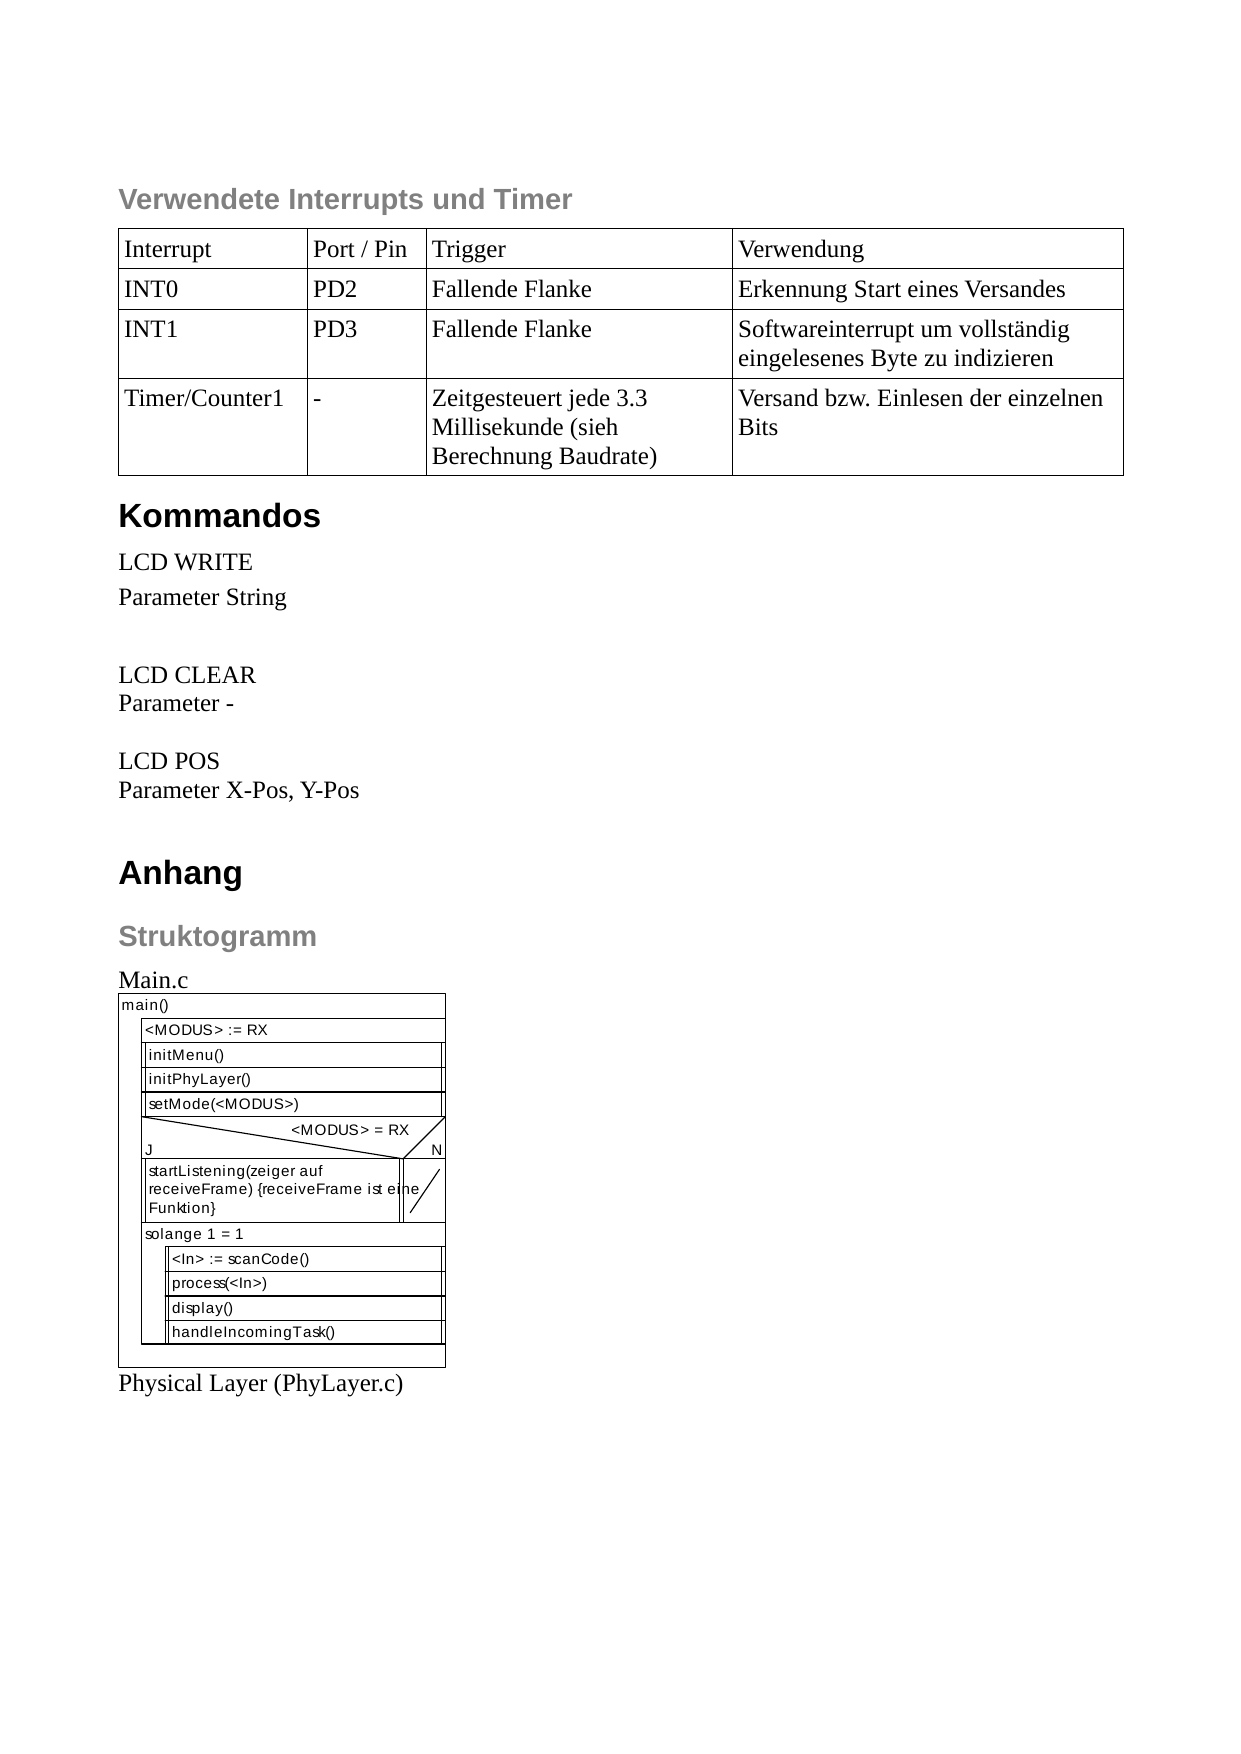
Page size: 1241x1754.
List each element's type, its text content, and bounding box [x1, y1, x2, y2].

table_cell - [308, 379, 426, 475]
subtitle Verwendete Interrupts und Timer [118, 182, 1122, 215]
table_header Interrupt [119, 229, 307, 268]
table_cell Versand bzw. Einlesen der einzelnen Bits [733, 379, 1123, 475]
table_header Trigger [427, 229, 732, 268]
table_cell Zeitgesteuert jede 3.3 Millisekunde (sieh Berechnung Baudrate) [427, 379, 732, 475]
subtitle Anhang [118, 853, 1122, 892]
subtitle Struktogramm [118, 919, 1122, 952]
table_cell PD2 [308, 269, 426, 308]
table_cell Timer/Counter1 [119, 379, 307, 475]
table_cell Fallende Flanke [427, 310, 732, 377]
table_header Verwendung [733, 229, 1123, 268]
text Parameter X-Pos, Y-Pos [118, 775, 1122, 803]
table_cell Fallende Flanke [427, 269, 732, 308]
table_cell Softwareinterrupt um vollständig eingelesenes Byte zu indizieren [733, 310, 1123, 377]
table_cell PD3 [308, 310, 426, 377]
subtitle Kommandos [118, 496, 1122, 535]
table_header Port / Pin [308, 229, 426, 268]
table_cell INT1 [119, 310, 307, 377]
table_cell INT0 [119, 269, 307, 308]
text Main.c [118, 965, 1122, 993]
text LCD POS [118, 746, 1122, 775]
text LCD WRITE Parameter String [118, 547, 1122, 611]
text Parameter - [118, 688, 1122, 717]
text LCD CLEAR [118, 660, 1122, 688]
table_cell Erkennung Start eines Versandes [733, 269, 1123, 308]
text Physical Layer (PhyLayer.c) [118, 1368, 1122, 1397]
